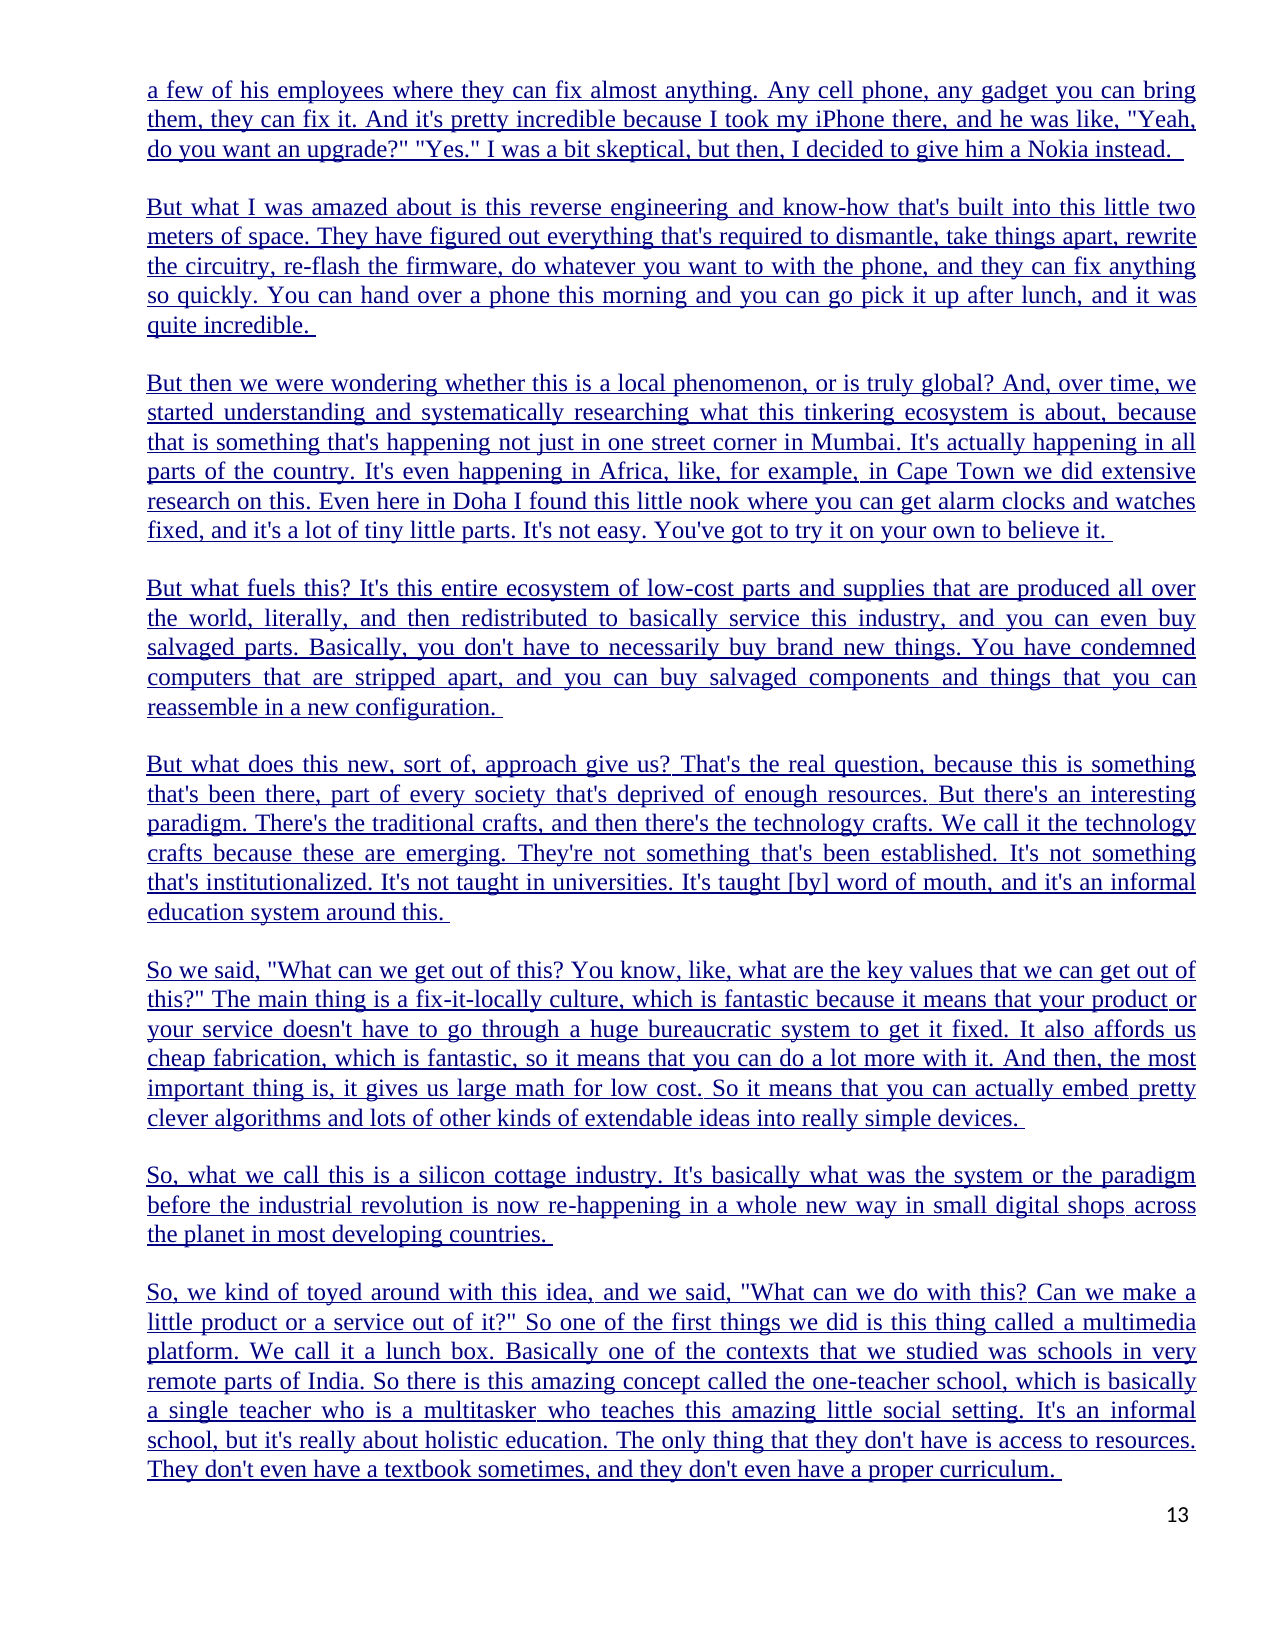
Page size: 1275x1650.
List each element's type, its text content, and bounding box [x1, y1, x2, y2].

text a few of his employees where they can fix almost anything. Any cell phone, any gadget you can bring them, they can fix it. And it's pretty incredible because I took my iPhone there, and he was like, "Yeah, do you want an upgrade?" "Yes." I was a bit skeptical, but then, I decided to give him a Nokia instead. [146, 75, 1197, 163]
text So we said, "What can we get out of this? You know, like, what are the key values that we can get out of this?" The main thing is a fix-it-locally culture, which is fantastic because it means that your product or your service doesn't have to go through a huge bureaucratic system to get it fixed. It also affords us cheap fabrication, which is fantastic, so it means that you can do a lot more with it. And then, the most important thing is, it gives us large math for low cost. So it means that you can actually embed pretty clever algorithms and lots of other kinds of extendable ideas into really simple devices. [146, 955, 1197, 1131]
text But what I was amazed about is this reverse engineering and know-how that's built into this little two meters of space. They have figured out everything that's required to dismantle, take things apart, rewrite the circuitry, re-flash the firmware, do whatever you want to with the phone, and they can fix anything so quickly. You can hand over a phone this morning and you can go pick it up after lunch, and it was quite incredible. [146, 192, 1197, 339]
text But what fuels this? It's this entire ecosystem of low-cost parts and supplies that are produced all over the world, literally, and then redistributed to basically service this industry, and you can even buy salvaged parts. Basically, you don't have to necessarily buy brand new things. You have condemned computers that are stripped apart, and you can buy salvaged components and things that you can reassemble in a new configuration. [146, 573, 1197, 720]
text But then we were wondering whether this is a local phenomenon, or is truly global? And, over time, we started understanding and systematically researching what this tinkering ecosystem is about, because that is something that's happening not just in one street corner in Mumbai. It's actually happening in all parts of the country. It's even happening in Africa, like, for example, in Cape Town we did extensive research on this. Even here in Doha I found this little nook where you can get alarm clocks and watches fixed, and it's a lot of tiny little parts. It's not easy. You've got to try it on your own to believe it. [146, 368, 1197, 544]
text But what does this new, sort of, approach give us? That's the real question, because this is something that's been there, part of every society that's deprived of enough resources. But there's an interesting paradigm. There's the traditional crafts, and then there's the technology crafts. We call it the technology crafts because these are emerging. They're not something that's been established. It's not something that's institutionalized. It's not taught in universities. It's taught [by] word of mouth, and it's an informal education system around this. [146, 749, 1197, 926]
text So, we kind of toyed around with this idea, and we said, "What can we do with this? Can we make a little product or a service out of it?" So one of the first things we did is this thing called a multimedia platform. We call it a lunch box. Basically one of the contexts that we studied was schools in very remote parts of India. So there is this amazing concept called the one-teacher school, which is basically a single teacher who is a multitasker who teaches this amazing little social setting. It's an informal school, but it's really about holistic education. The only thing that they don't have is access to resources. They don't even have a textbook sometimes, and they don't even have a proper curriculum. [146, 1277, 1197, 1483]
text So, what we call this is a silicon cottage industry. It's basically what was the system or the paradigm before the industrial revolution is now re-happening in a whole new way in small digital shops across the planet in most developing countries. [146, 1160, 1197, 1248]
